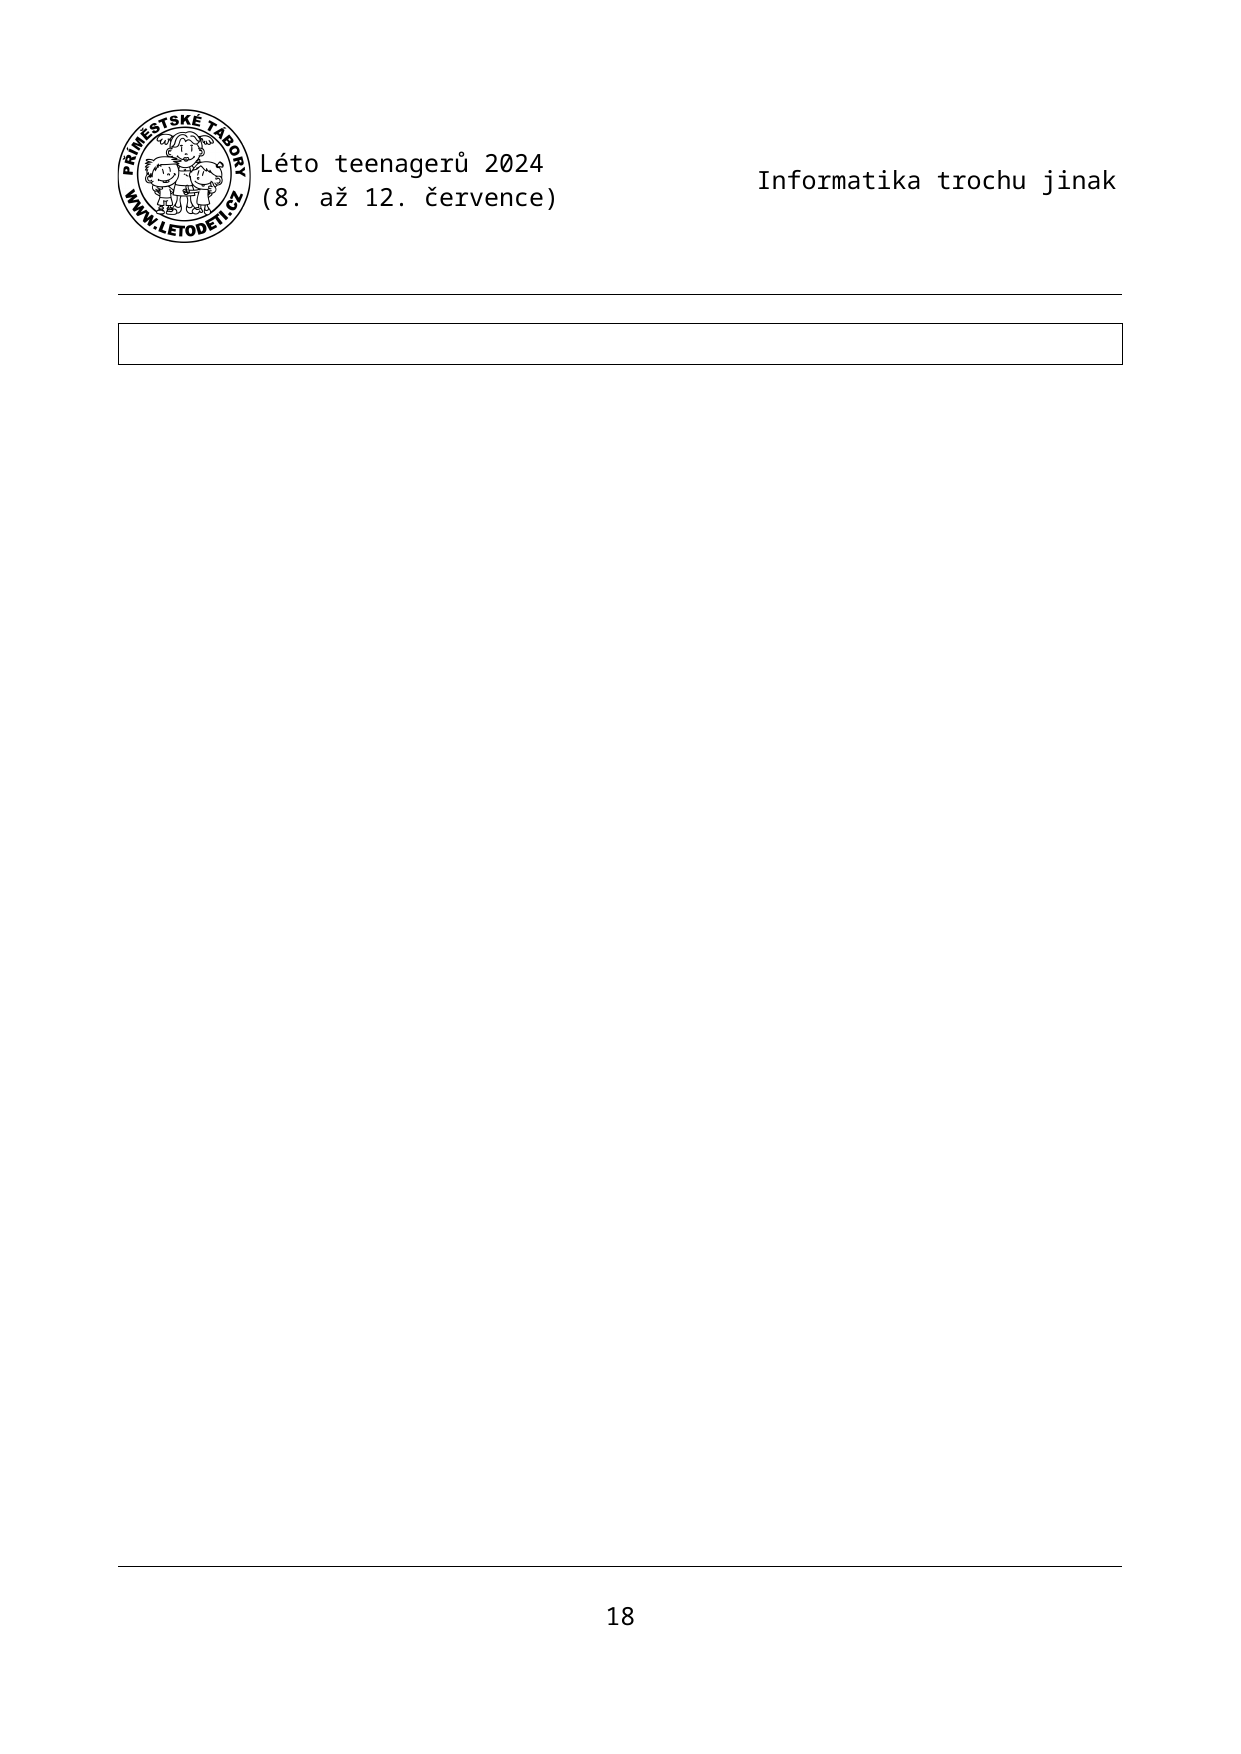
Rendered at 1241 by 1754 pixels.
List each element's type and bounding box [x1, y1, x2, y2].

picture [117, 107, 251, 243]
table_cell [119, 324, 1122, 364]
